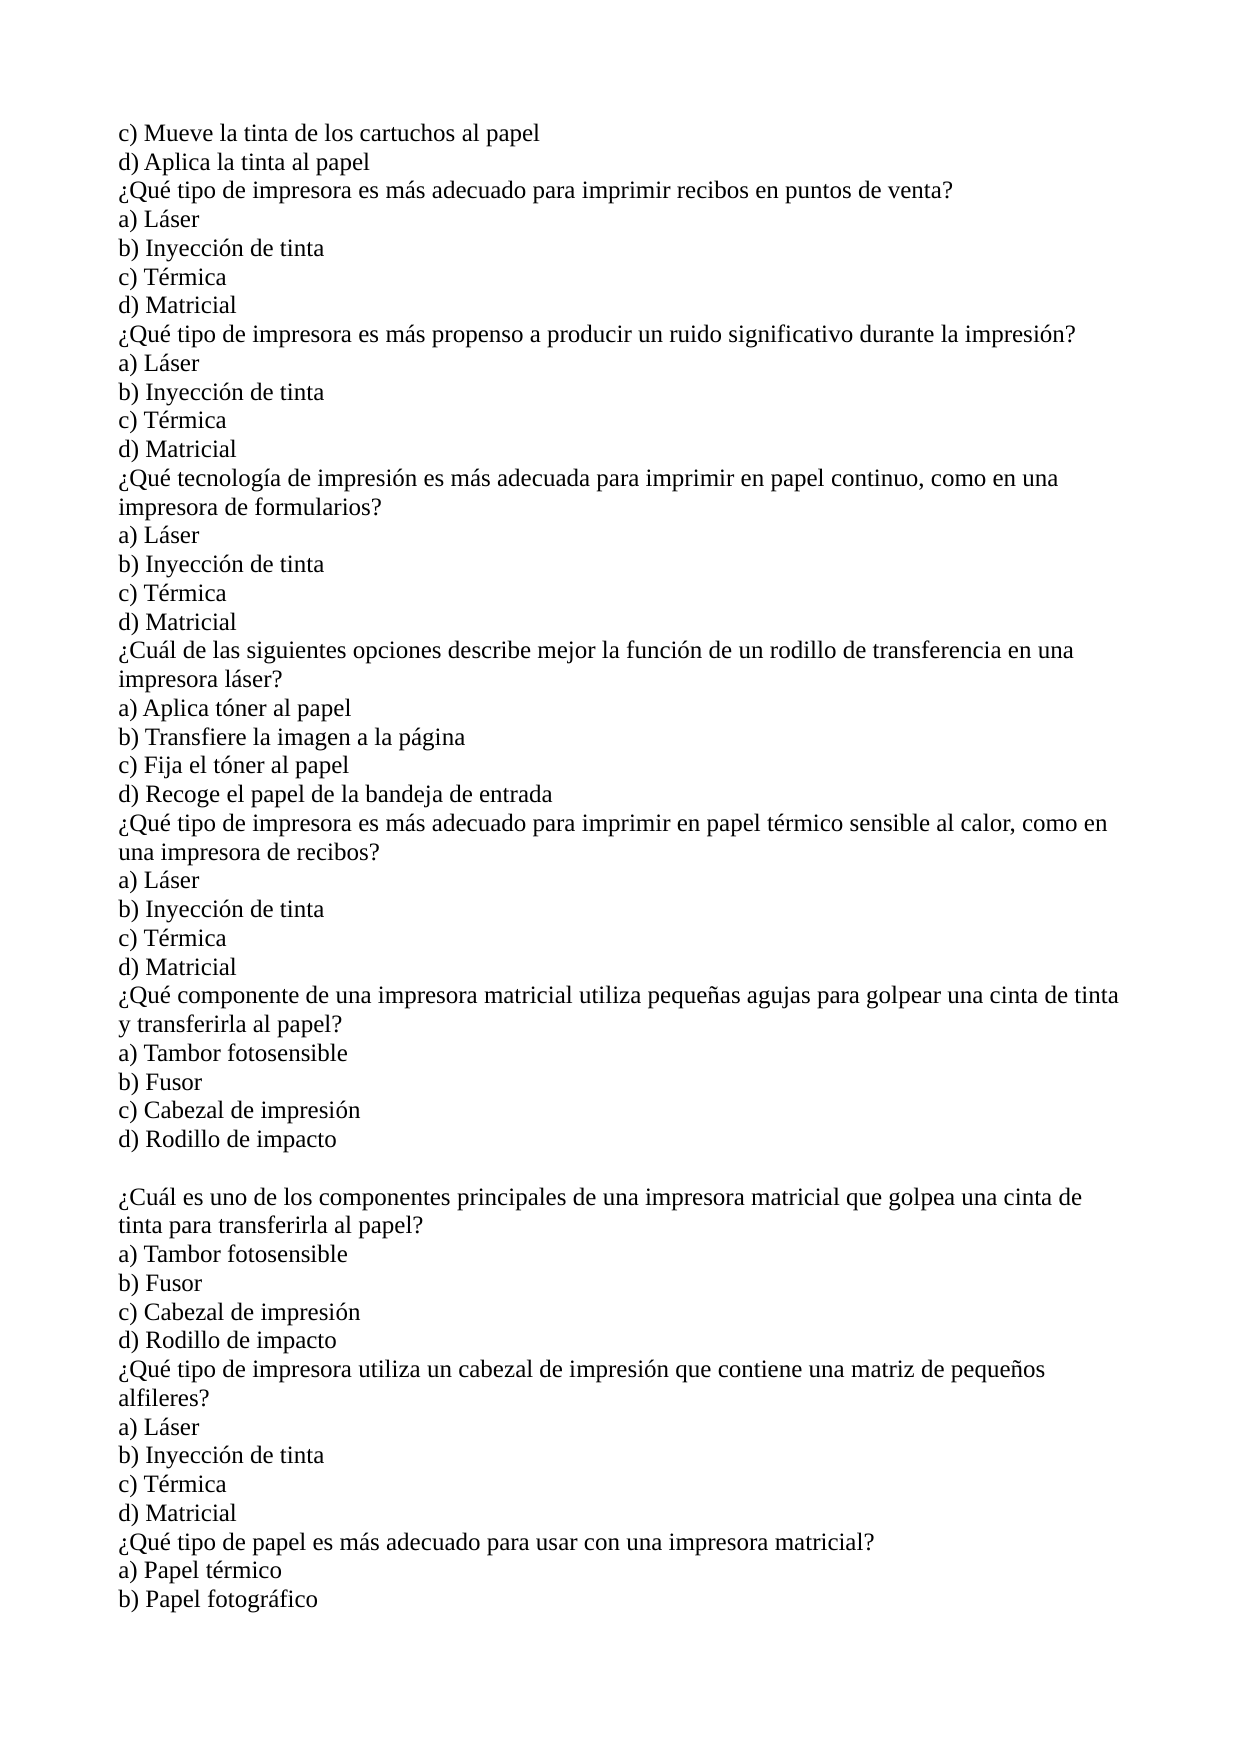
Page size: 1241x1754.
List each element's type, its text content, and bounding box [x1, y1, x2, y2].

text d) Matricial [118, 607, 1122, 636]
text ¿Qué tipo de papel es más adecuado para usar con una impresora matricial? [118, 1527, 1122, 1556]
text d) Aplica la tinta al papel [118, 147, 1122, 176]
text a) Láser [118, 204, 1122, 233]
text ¿Cuál es uno de los componentes principales de una impresora matricial que golpea una cinta de tinta para transferirla al papel? [118, 1182, 1122, 1239]
text ¿Qué tipo de impresora es más adecuado para imprimir en papel térmico sensible al calor, como en una impresora de recibos? [118, 808, 1122, 866]
text a) Tambor fotosensible [118, 1038, 1122, 1067]
text b) Fusor [118, 1067, 1122, 1096]
text b) Inyección de tinta [118, 894, 1122, 923]
text b) Inyección de tinta [118, 233, 1122, 262]
text ¿Qué tecnología de impresión es más adecuada para imprimir en papel continuo, como en una impresora de formularios? [118, 463, 1122, 521]
text b) Fusor [118, 1268, 1122, 1297]
text d) Rodillo de impacto [118, 1326, 1122, 1354]
text c) Fija el tóner al papel [118, 751, 1122, 779]
text a) Láser [118, 1412, 1122, 1441]
text ¿Cuál de las siguientes opciones describe mejor la función de un rodillo de transferencia en una impresora láser? [118, 636, 1122, 693]
text d) Matricial [118, 434, 1122, 463]
text b) Inyección de tinta [118, 1441, 1122, 1469]
text ¿Qué tipo de impresora utiliza un cabezal de impresión que contiene una matriz de pequeños alfileres? [118, 1354, 1122, 1412]
text b) Transfiere la imagen a la página [118, 722, 1122, 751]
text d) Rodillo de impacto [118, 1124, 1122, 1153]
text d) Matricial [118, 1498, 1122, 1527]
text c) Térmica [118, 406, 1122, 434]
text a) Papel térmico [118, 1556, 1122, 1584]
text d) Matricial [118, 952, 1122, 981]
text d) Matricial [118, 291, 1122, 319]
text ¿Qué componente de una impresora matricial utiliza pequeñas agujas para golpear una cinta de tinta y transferirla al papel? [118, 981, 1122, 1038]
text b) Inyección de tinta [118, 549, 1122, 578]
text c) Térmica [118, 923, 1122, 952]
text a) Láser [118, 866, 1122, 894]
text c) Cabezal de impresión [118, 1297, 1122, 1326]
text c) Térmica [118, 1469, 1122, 1498]
text ¿Qué tipo de impresora es más propenso a producir un ruido significativo durante la impresión? [118, 319, 1122, 348]
text ¿Qué tipo de impresora es más adecuado para imprimir recibos en puntos de venta? [118, 176, 1122, 204]
text a) Tambor fotosensible [118, 1239, 1122, 1268]
text c) Térmica [118, 262, 1122, 291]
text a) Láser [118, 521, 1122, 549]
text c) Térmica [118, 578, 1122, 607]
text c) Cabezal de impresión [118, 1096, 1122, 1124]
text b) Papel fotográfico [118, 1584, 1122, 1613]
text a) Aplica tóner al papel [118, 693, 1122, 722]
text a) Láser [118, 348, 1122, 377]
text d) Recoge el papel de la bandeja de entrada [118, 779, 1122, 808]
text b) Inyección de tinta [118, 377, 1122, 406]
text c) Mueve la tinta de los cartuchos al papel [118, 118, 1122, 147]
